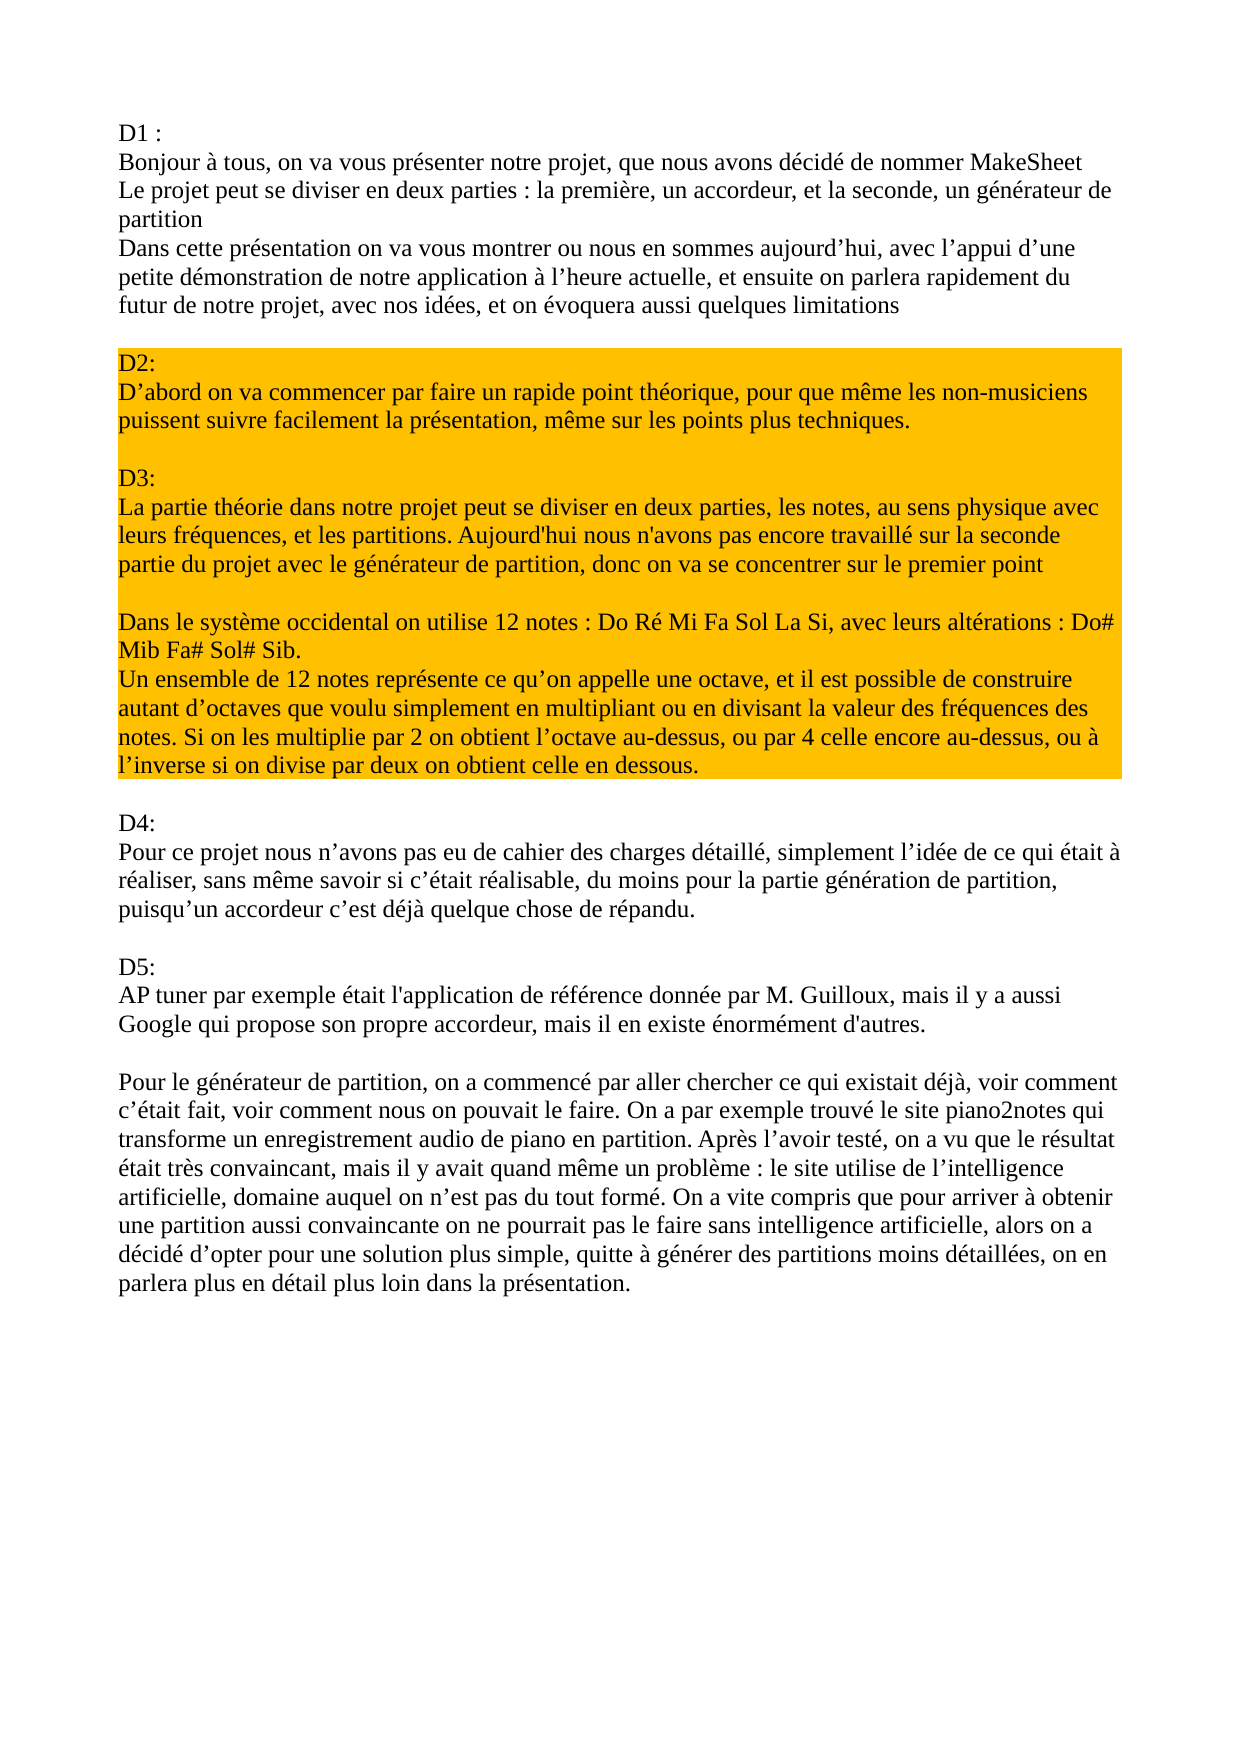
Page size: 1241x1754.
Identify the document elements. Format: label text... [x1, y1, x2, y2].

text D3: [118, 463, 1122, 492]
text D4: [118, 808, 1122, 837]
text D1 : [118, 118, 1122, 147]
text La partie théorie dans notre projet peut se diviser en deux parties, les notes, au sens physique avec leurs fréquences, et les partitions. Aujourd'hui nous n'avons pas encore travaillé sur la seconde partie du projet avec le générateur de partition, donc on va se concentrer sur le premier point [118, 492, 1122, 578]
text D5: [118, 952, 1122, 981]
text AP tuner par exemple était l'application de référence donnée par M. Guilloux, mais il y a aussi Google qui propose son propre accordeur, mais il en existe énormément d'autres. [118, 981, 1122, 1038]
text Un ensemble de 12 notes représente ce qu’on appelle une octave, et il est possible de construire autant d’octaves que voulu simplement en multipliant ou en divisant la valeur des fréquences des notes. Si on les multiplie par 2 on obtient l’octave au-dessus, ou par 4 celle encore au-dessus, ou à l’inverse si on divise par deux on obtient celle en dessous. [118, 664, 1122, 779]
text D2: [118, 348, 1122, 377]
text Dans le système occidental on utilise 12 notes : Do Ré Mi Fa Sol La Si, avec leurs altérations : Do# Mib Fa# Sol# Sib. [118, 607, 1122, 664]
text D’abord on va commencer par faire un rapide point théorique, pour que même les non-musiciens puissent suivre facilement la présentation, même sur les points plus techniques. [118, 377, 1122, 434]
text Pour le générateur de partition, on a commencé par aller chercher ce qui existait déjà, voir comment c’était fait, voir comment nous on pouvait le faire. On a par exemple trouvé le site piano2notes qui transforme un enregistrement audio de piano en partition. Après l’avoir testé, on a vu que le résultat était très convaincant, mais il y avait quand même un problème : le site utilise de l’intelligence artificielle, domaine auquel on n’est pas du tout formé. On a vite compris que pour arriver à obtenir une partition aussi convaincante on ne pourrait pas le faire sans intelligence artificielle, alors on a décidé d’opter pour une solution plus simple, quitte à générer des partitions moins détaillées, on en parlera plus en détail plus loin dans la présentation. [118, 1067, 1122, 1297]
text Le projet peut se diviser en deux parties : la première, un accordeur, et la seconde, un générateur de partition [118, 176, 1122, 233]
text Dans cette présentation on va vous montrer ou nous en sommes aujourd’hui, avec l’appui d’une petite démonstration de notre application à l’heure actuelle, et ensuite on parlera rapidement du futur de notre projet, avec nos idées, et on évoquera aussi quelques limitations [118, 233, 1122, 319]
text Pour ce projet nous n’avons pas eu de cahier des charges détaillé, simplement l’idée de ce qui était à réaliser, sans même savoir si c’était réalisable, du moins pour la partie génération de partition, puisqu’un accordeur c’est déjà quelque chose de répandu. [118, 837, 1122, 923]
text Bonjour à tous, on va vous présenter notre projet, que nous avons décidé de nommer MakeSheet [118, 147, 1122, 176]
